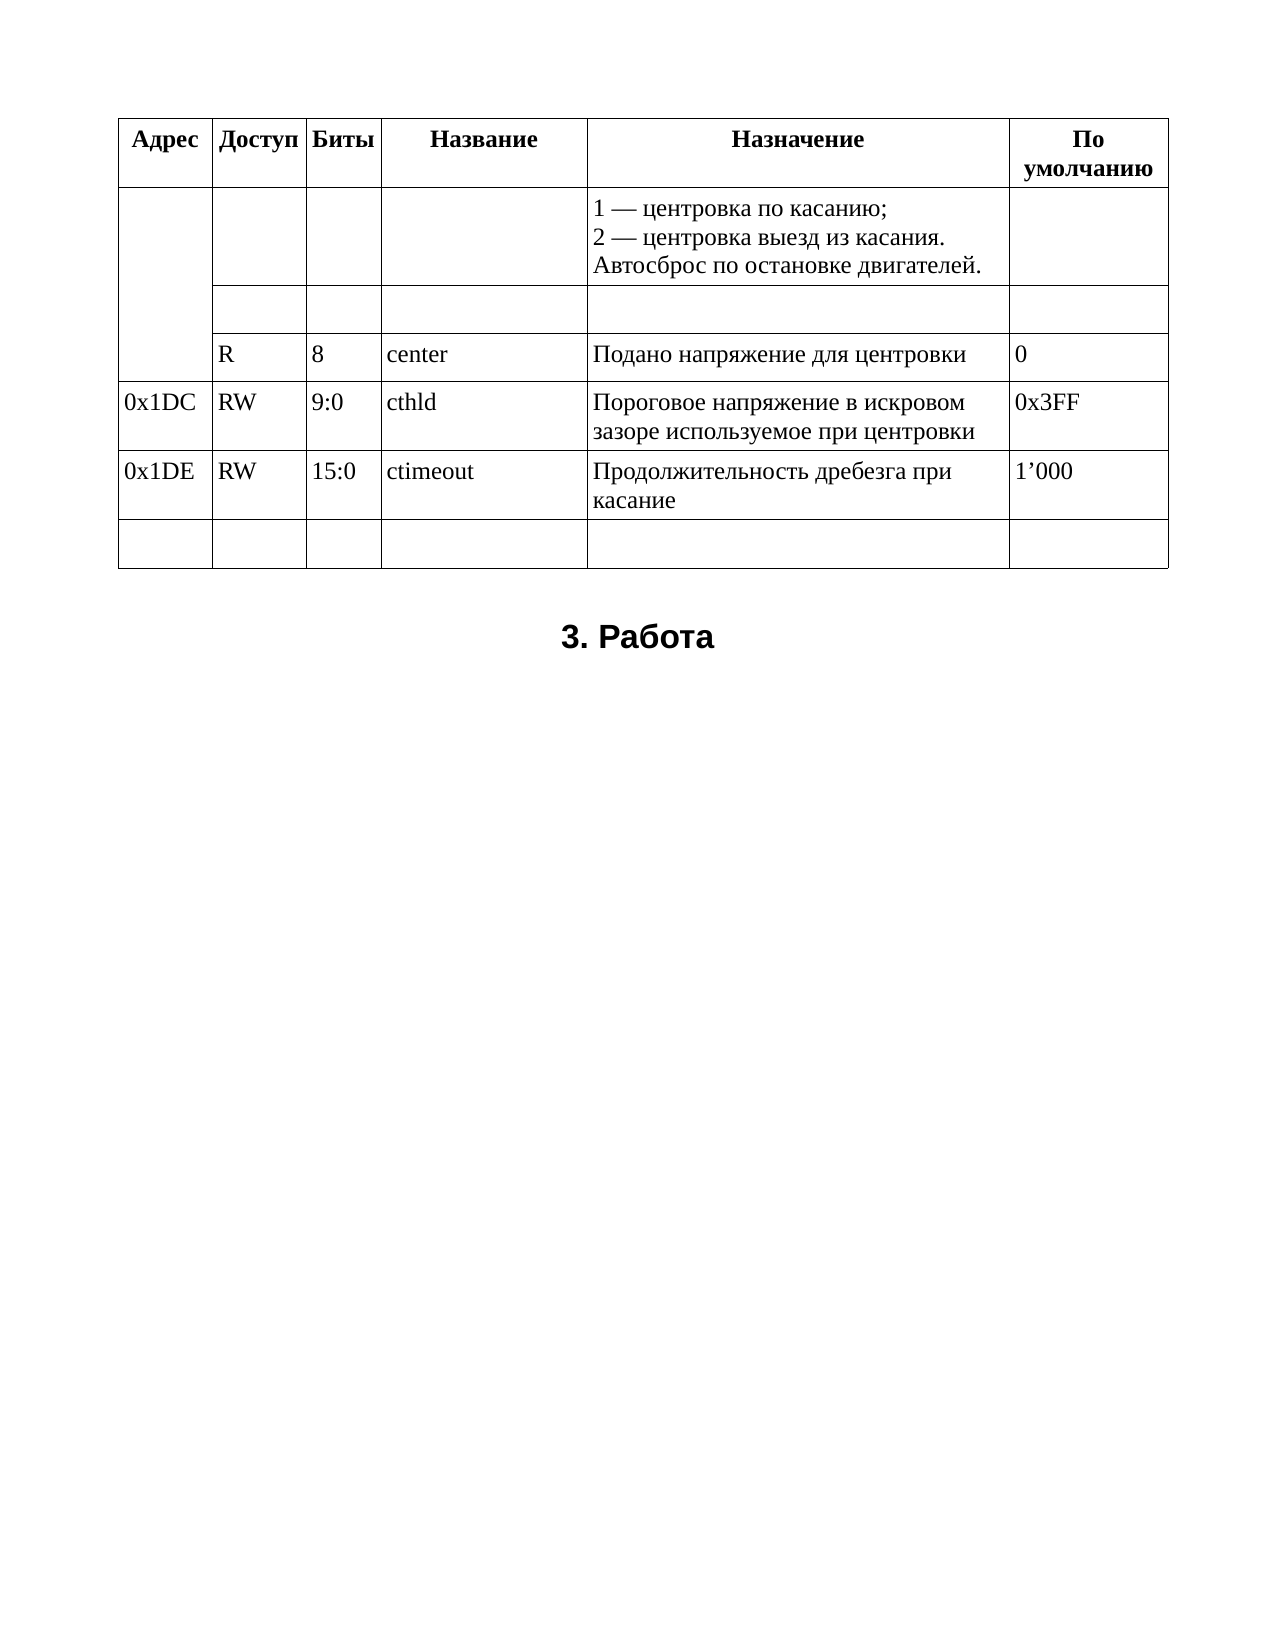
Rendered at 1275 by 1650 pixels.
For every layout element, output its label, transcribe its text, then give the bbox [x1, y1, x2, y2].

table_cell 0x1DC [119, 382, 212, 450]
table_cell [119, 188, 212, 381]
table_cell RW [213, 382, 306, 450]
table_cell [213, 286, 306, 333]
table_cell 1’000 [1010, 451, 1168, 519]
table_header Назначение [588, 119, 1009, 187]
table_header Доступ [213, 119, 306, 187]
table_cell [382, 188, 587, 285]
table_cell [1010, 520, 1168, 567]
table_cell [213, 188, 306, 285]
table_header Биты [307, 119, 381, 187]
table_cell ctimeout [382, 451, 587, 519]
table_cell R [213, 334, 306, 381]
table_cell [1010, 188, 1168, 285]
table_cell [382, 520, 587, 567]
table_header Название [382, 119, 587, 187]
table_cell [1010, 286, 1168, 333]
table_cell 15:0 [307, 451, 381, 519]
table_cell [307, 188, 381, 285]
table_cell [382, 286, 587, 333]
table_header По умолчанию [1010, 119, 1168, 187]
table_cell [119, 520, 212, 567]
table_cell [213, 520, 306, 567]
table_cell Подано напряжение для центровки [588, 334, 1009, 381]
subtitle 3. Работа [118, 617, 1157, 656]
table_cell 9:0 [307, 382, 381, 450]
table_cell 0x3FF [1010, 382, 1168, 450]
table_cell [307, 520, 381, 567]
table_cell [588, 520, 1009, 567]
table_cell cthld [382, 382, 587, 450]
table_cell 8 [307, 334, 381, 381]
table_cell 1 — центровка по касанию; 2 — центровка выезд из касания. Автосброс по остановке двигателей. [588, 188, 1009, 285]
table_cell 0x1DE [119, 451, 212, 519]
table_cell RW [213, 451, 306, 519]
table_cell [588, 286, 1009, 333]
table_header Адрес [119, 119, 212, 187]
table_cell Продолжительность дребезга при касание [588, 451, 1009, 519]
table_cell Пороговое напряжение в искровом зазоре используемое при центровки [588, 382, 1009, 450]
table_cell center [382, 334, 587, 381]
table_cell [307, 286, 381, 333]
table_cell 0 [1010, 334, 1168, 381]
